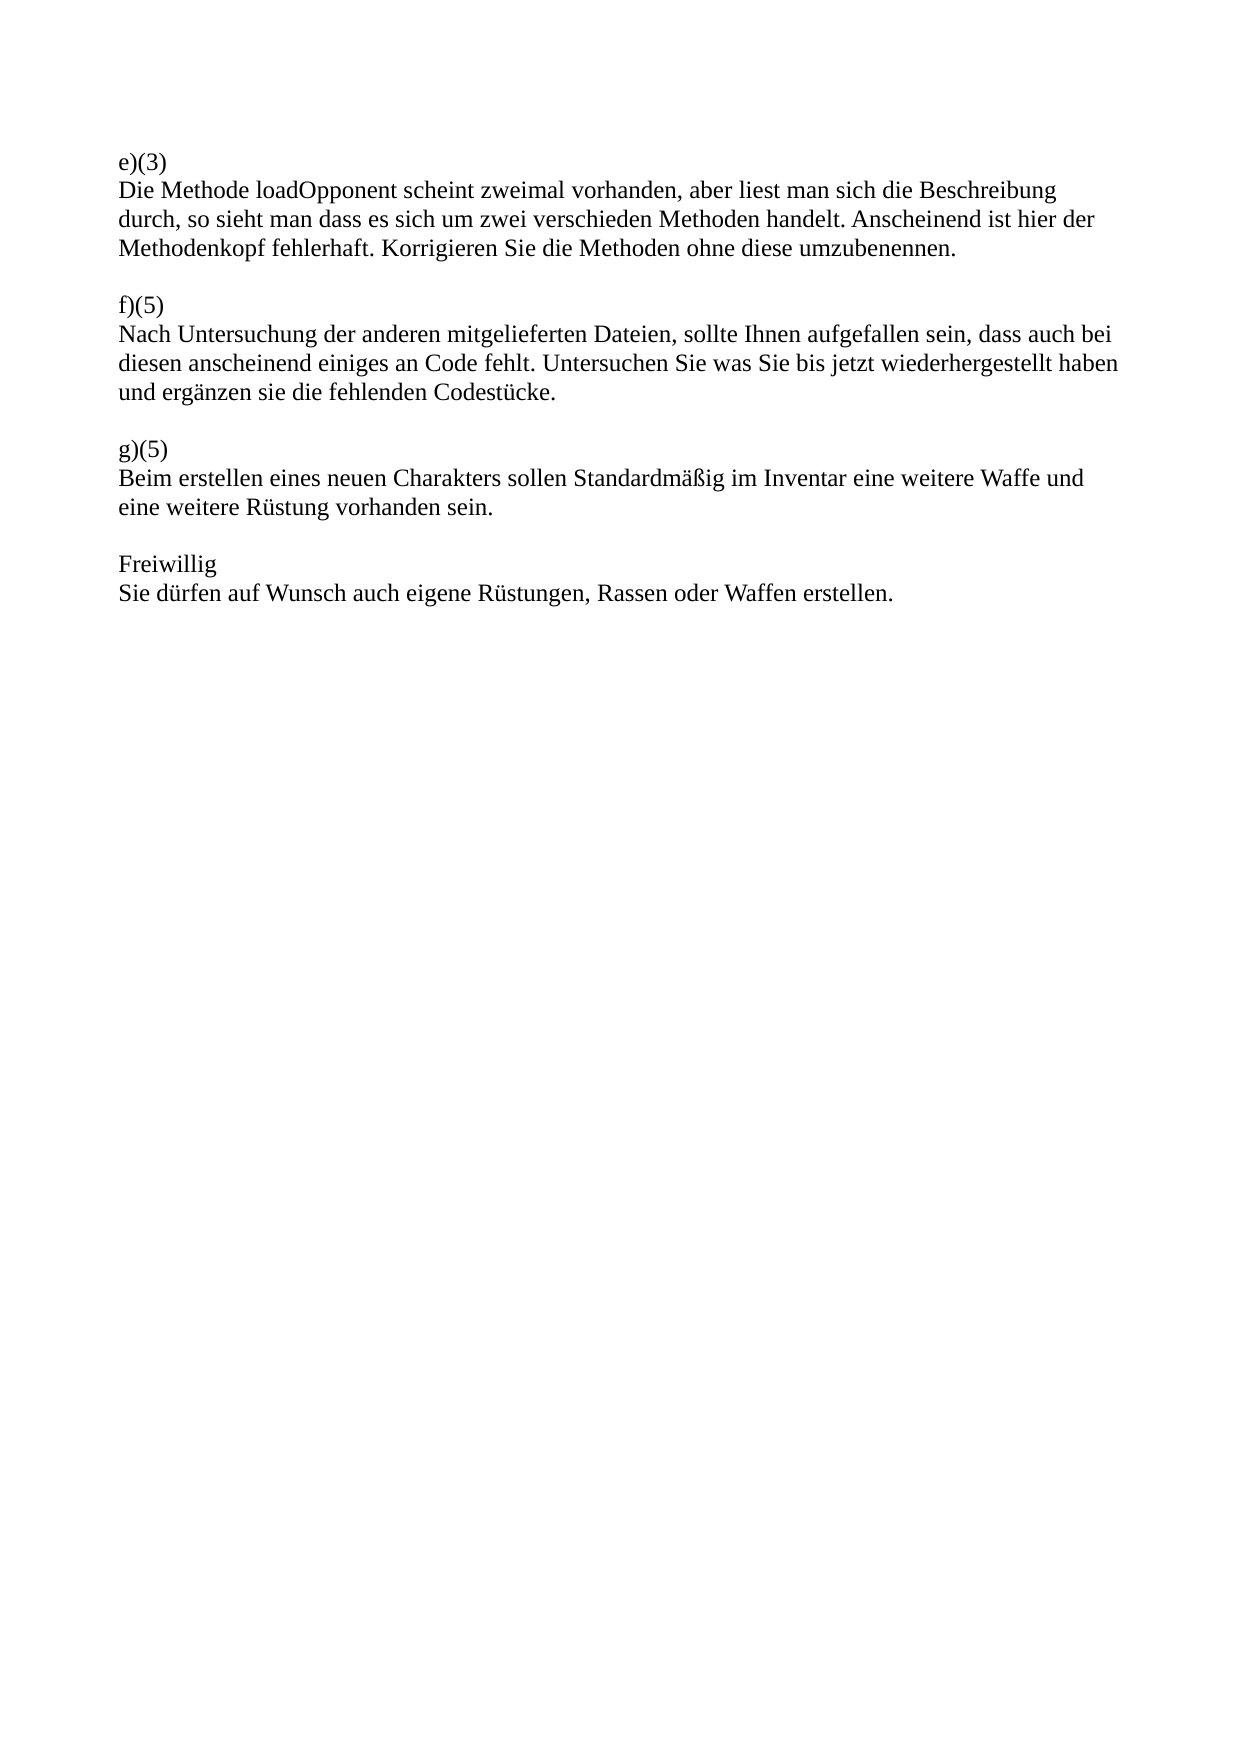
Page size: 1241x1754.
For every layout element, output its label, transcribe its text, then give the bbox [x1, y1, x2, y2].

text f)(5) [118, 291, 1122, 319]
text e)(3) [118, 147, 1122, 176]
text g)(5) [118, 434, 1122, 463]
text Nach Untersuchung der anderen mitgelieferten Dateien, sollte Ihnen aufgefallen sein, dass auch bei diesen anscheinend einiges an Code fehlt. Untersuchen Sie was Sie bis jetzt wiederhergestellt haben und ergänzen sie die fehlenden Codestücke. [118, 319, 1122, 406]
text Beim erstellen eines neuen Charakters sollen Standardmäßig im Inventar eine weitere Waffe und eine weitere Rüstung vorhanden sein. [118, 463, 1122, 521]
text Freiwillig [118, 549, 1122, 578]
text Die Methode loadOpponent scheint zweimal vorhanden, aber liest man sich die Beschreibung durch, so sieht man dass es sich um zwei verschieden Methoden handelt. Anscheinend ist hier der Methodenkopf fehlerhaft. Korrigieren Sie die Methoden ohne diese umzubenennen. [118, 176, 1122, 262]
text Sie dürfen auf Wunsch auch eigene Rüstungen, Rassen oder Waffen erstellen. [118, 578, 1122, 607]
